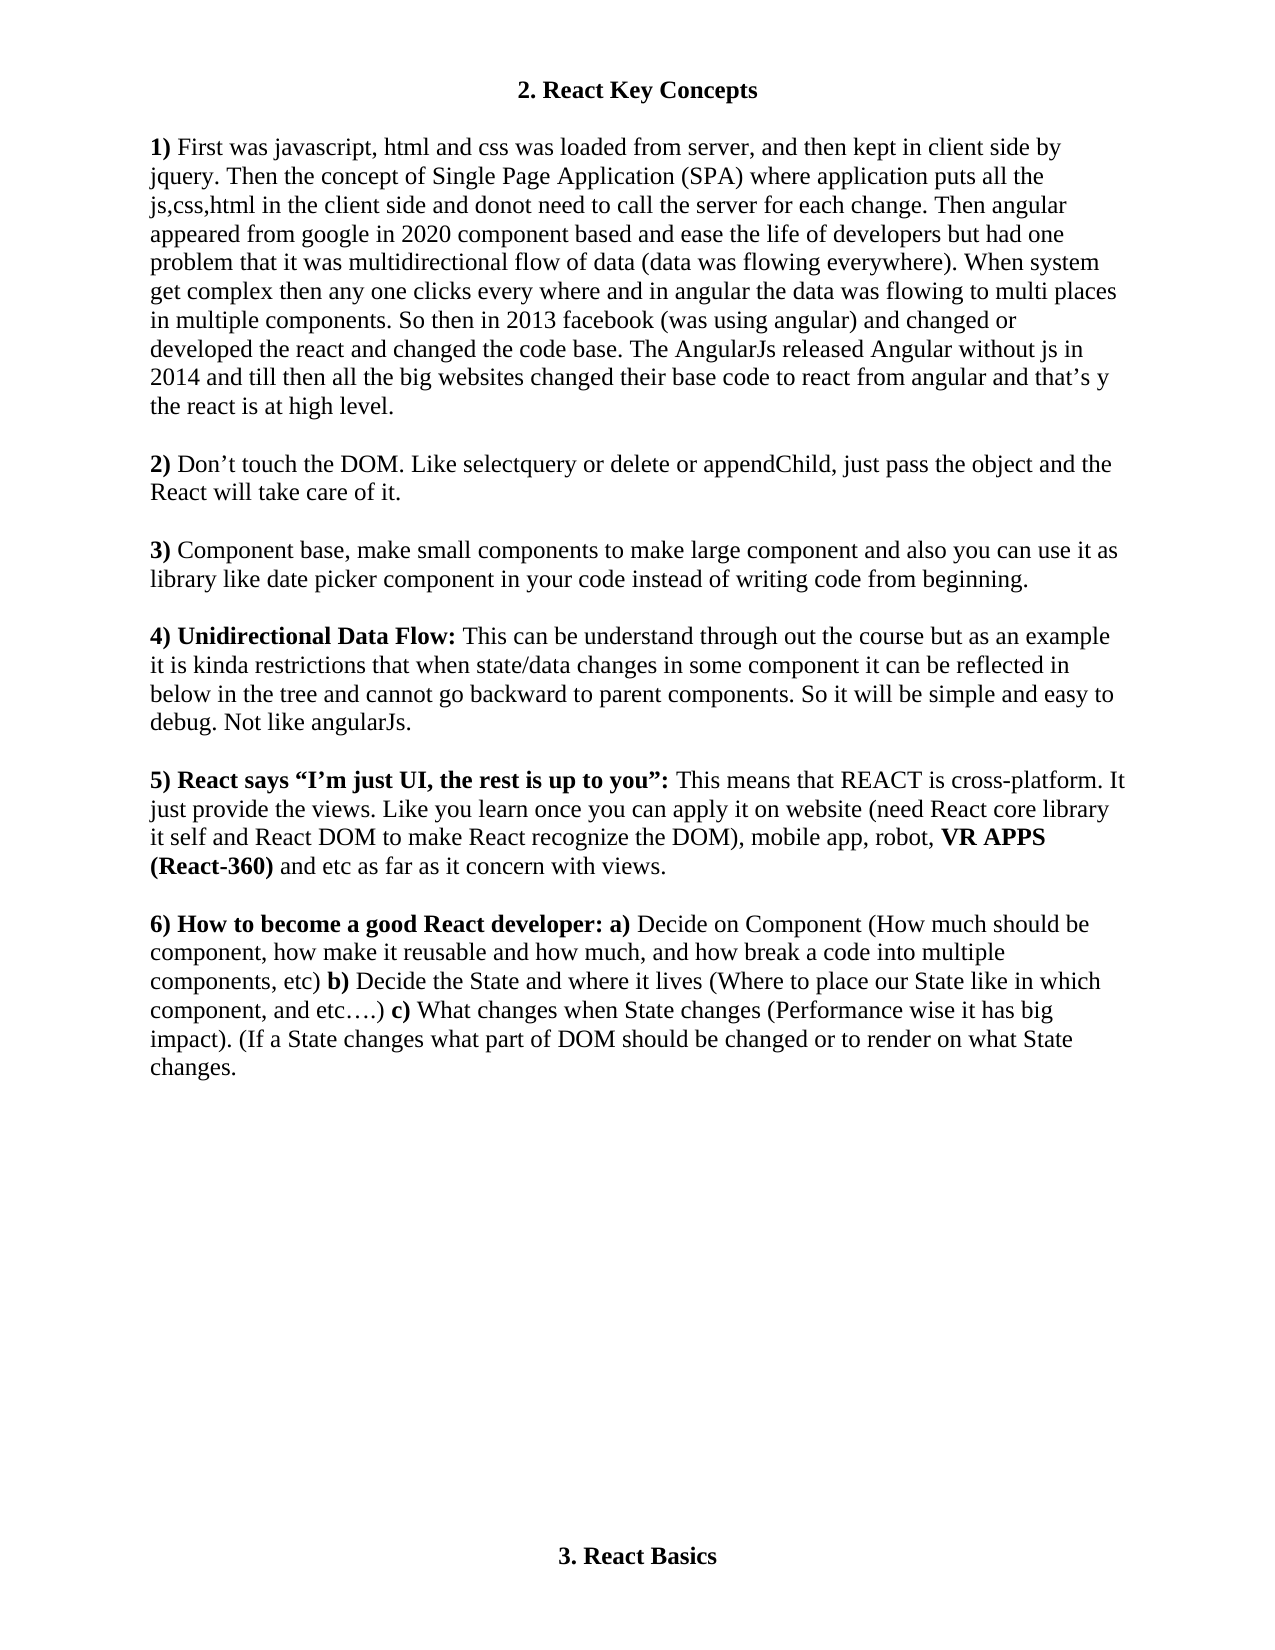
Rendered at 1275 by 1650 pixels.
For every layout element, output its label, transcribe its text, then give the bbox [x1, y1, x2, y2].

text 3) Component base, make small components to make large component and also you can use it as library like date picker component in your code instead of writing code from beginning. [150, 535, 1125, 592]
text 2) Don’t touch the DOM. Like selectquery or delete or appendChild, just pass the object and the React will take care of it. [150, 449, 1125, 506]
text 5) React says “I’m just UI, the rest is up to you”: This means that REACT is cross-platform. It just provide the views. Like you learn once you can apply it on website (need React core library it self and React DOM to make React recognize the DOM), mobile app, robot, VR APPS (React-360) and etc as far as it concern with views. [150, 765, 1125, 880]
text 3. React Basics [150, 1541, 1125, 1570]
text 6) How to become a good React developer: a) Decide on Component (How much should be component, how make it reusable and how much, and how break a code into multiple components, etc) b) Decide the State and where it lives (Where to place our State like in which component, and etc….) c) What changes when State changes (Performance wise it has big impact). (If a State changes what part of DOM should be changed or to render on what State changes. [150, 909, 1125, 1081]
text 2. React Key Concepts [150, 75, 1125, 104]
text 1) First was javascript, html and css was loaded from server, and then kept in client side by jquery. Then the concept of Single Page Application (SPA) where application puts all the js,css,html in the client side and donot need to call the server for each change. Then angular appeared from google in 2020 component based and ease the life of developers but had one problem that it was multidirectional flow of data (data was flowing everywhere). When system get complex then any one clicks every where and in angular the data was flowing to multi places in multiple components. So then in 2013 facebook (was using angular) and changed or developed the react and changed the code base. The AngularJs released Angular without js in 2014 and till then all the big websites changed their base code to react from angular and that’s y the react is at high level. [150, 132, 1125, 420]
text 4) Unidirectional Data Flow: This can be understand through out the course but as an example it is kinda restrictions that when state/data changes in some component it can be reflected in below in the tree and cannot go backward to parent components. So it will be simple and easy to debug. Not like angularJs. [150, 621, 1125, 736]
